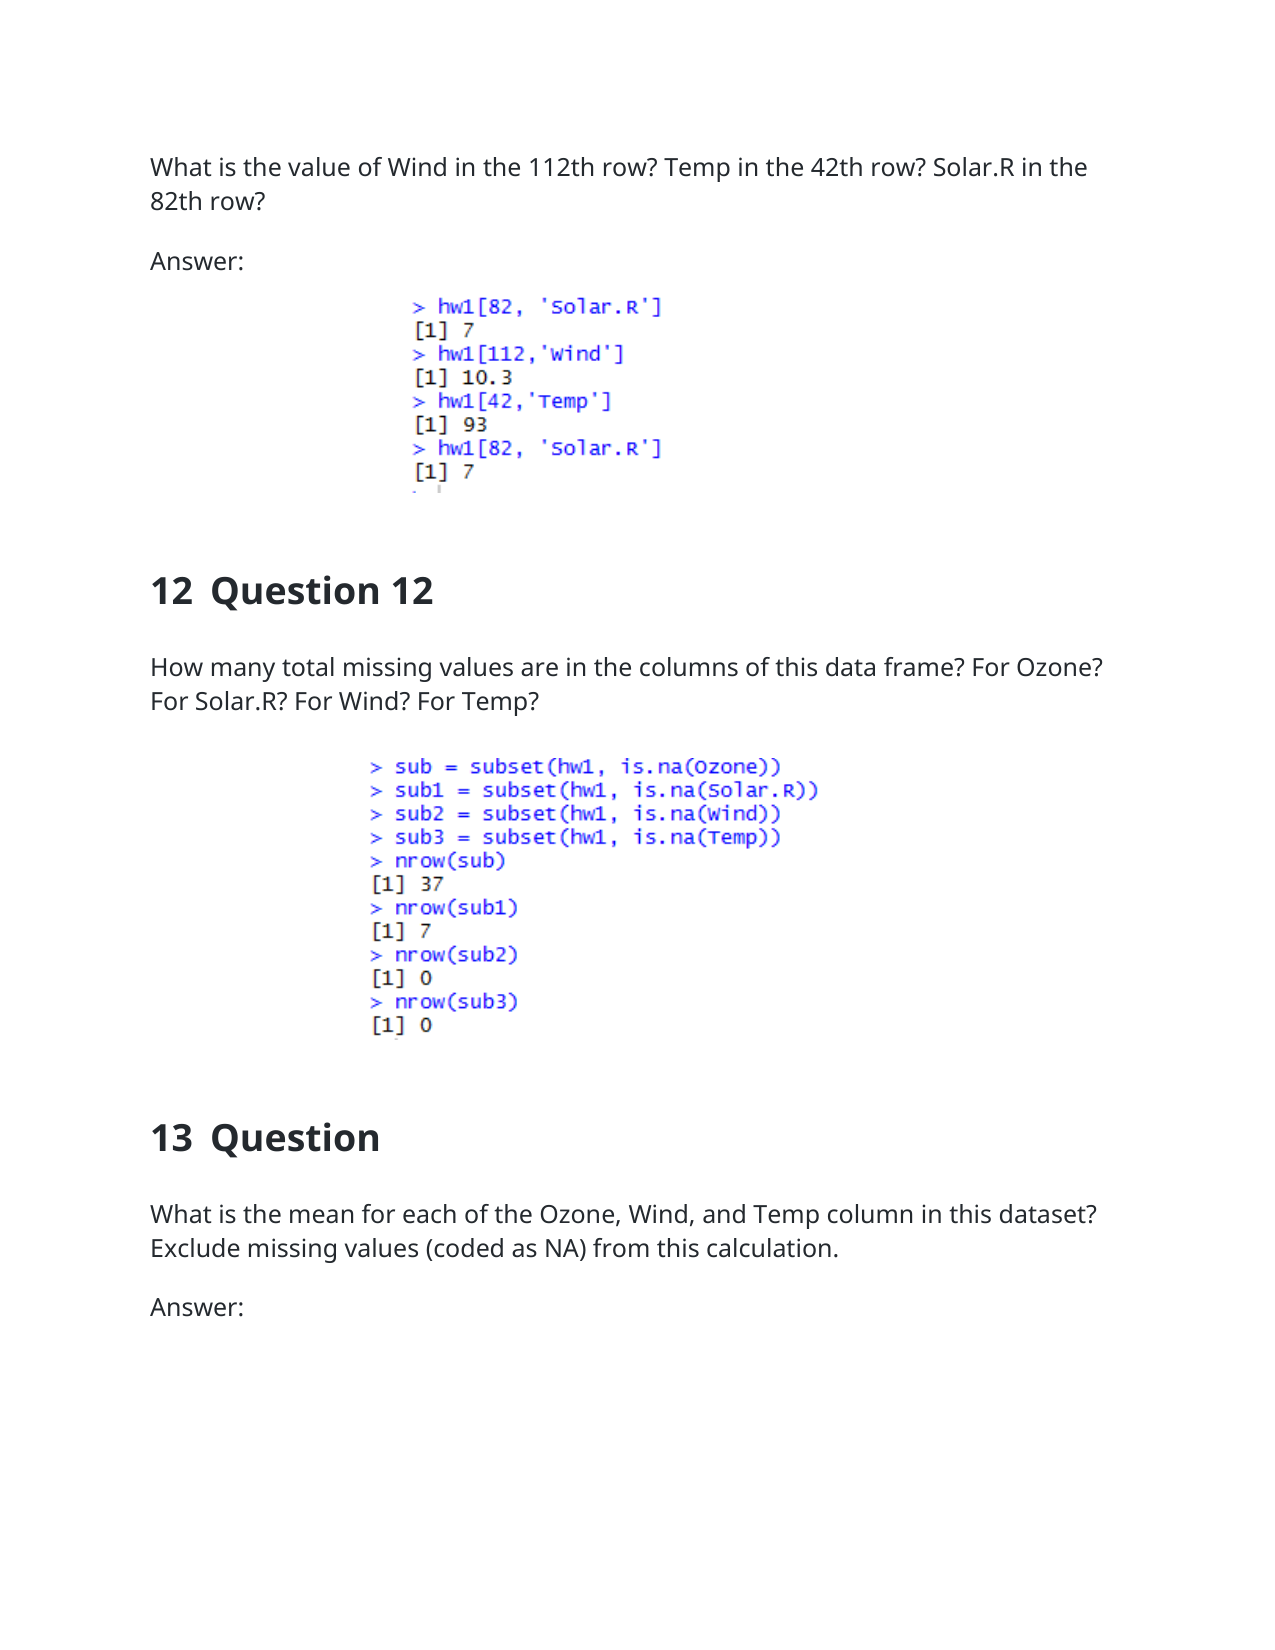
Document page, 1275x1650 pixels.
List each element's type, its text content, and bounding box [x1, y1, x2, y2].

subtitle Question 12 [150, 564, 1125, 624]
text Answer: [150, 1290, 1125, 1324]
text What is the value of Wind in the 112th row? Temp in the 42th row? Solar.R in the 82th row? [150, 150, 1125, 218]
text What is the mean for each of the Ozone, Wind, and Temp column in this dataset? Exclude missing values (coded as NA) from this calculation. [150, 1197, 1125, 1265]
text Answer: [150, 243, 1125, 277]
picture [370, 758, 858, 1040]
picture [405, 296, 689, 493]
text How many total missing values are in the columns of this data frame? For Ozone? For Solar.R? For Wind? For Temp? [150, 650, 1125, 718]
subtitle Question [150, 1111, 1125, 1171]
